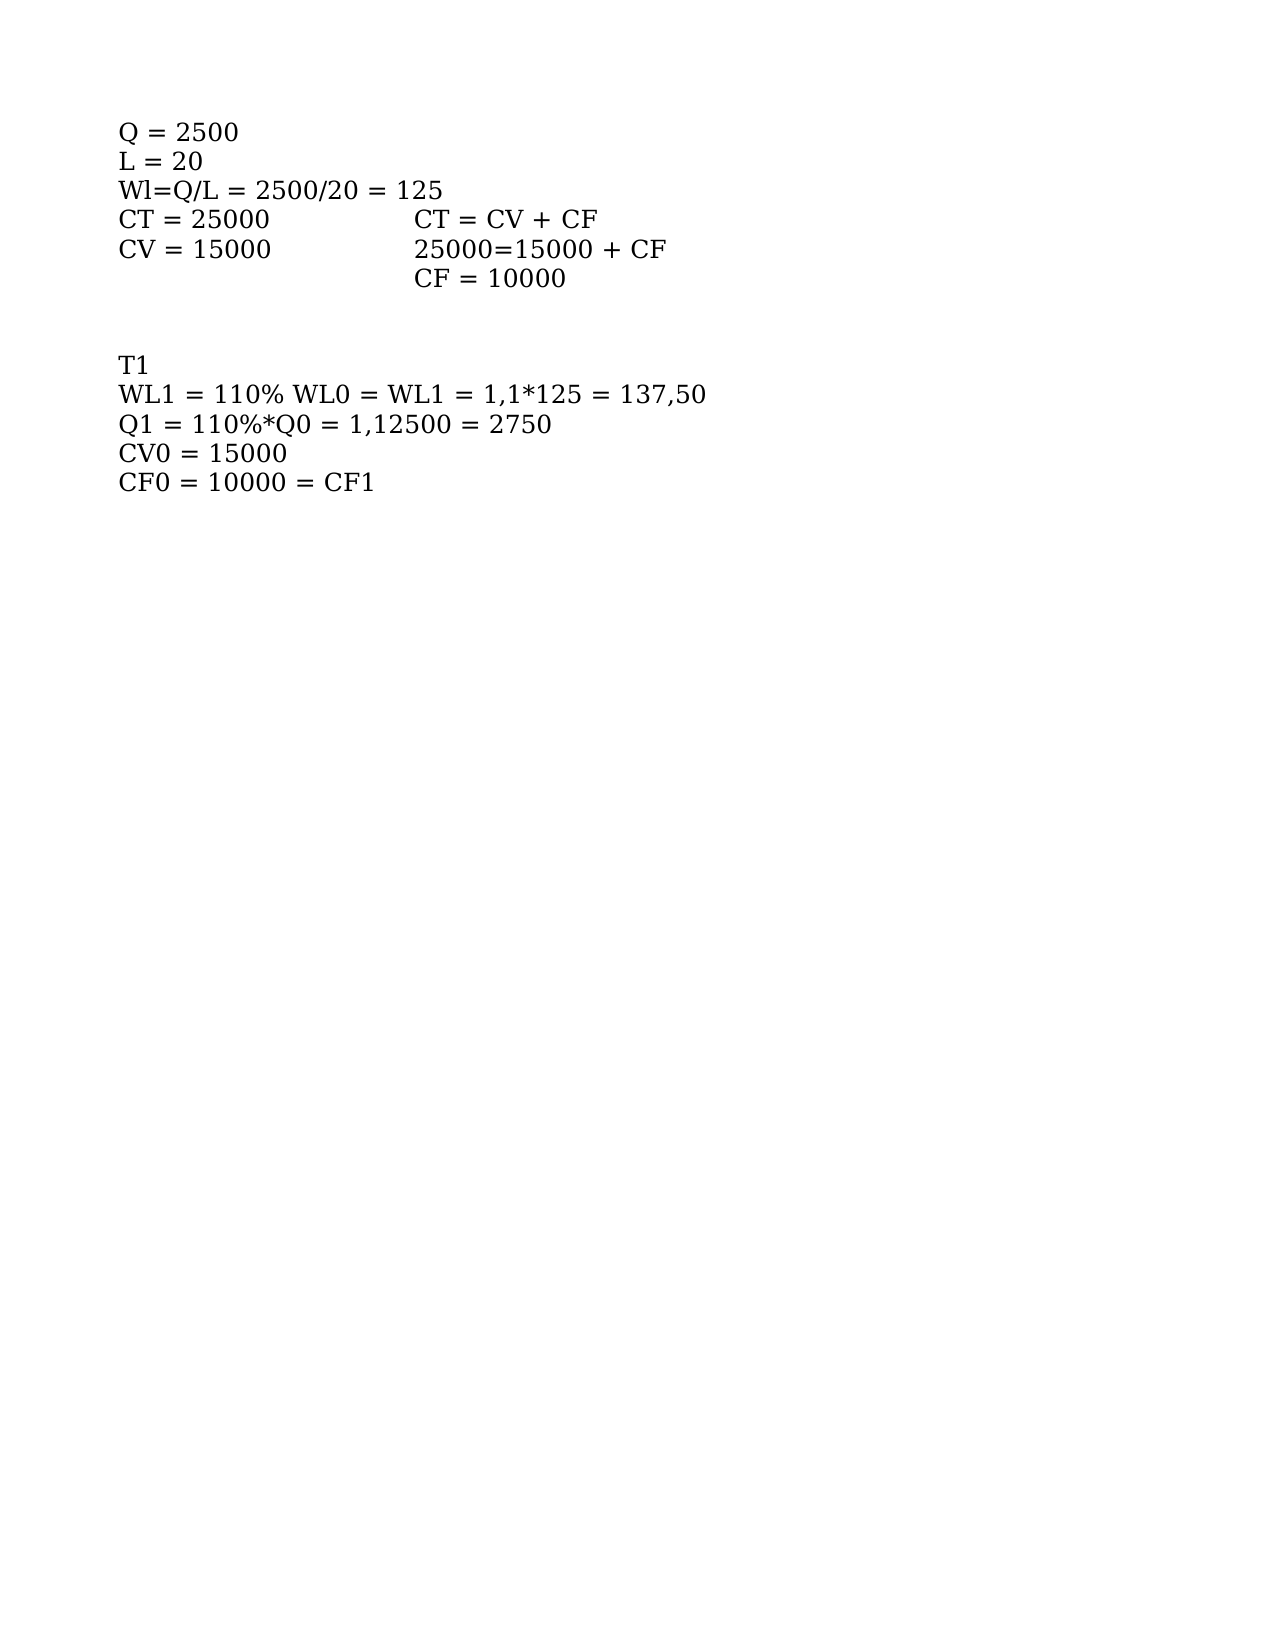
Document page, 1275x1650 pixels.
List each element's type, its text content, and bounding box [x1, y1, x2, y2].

text T1 [118, 351, 1157, 381]
text CV0 = 15000 [118, 439, 1157, 468]
text Q1 = 110%*Q0 = 1,12500 = 2750 [118, 410, 1157, 439]
text L = 20 [118, 147, 1157, 176]
text WL1 = 110% WL0 = WL1 = 1,1*125 = 137,50 [118, 381, 1157, 410]
text Wl=Q/L = 2500/20 = 125 [118, 176, 1157, 206]
text CF0 = 10000 = CF1 [118, 468, 1157, 497]
text CV = 15000 25000=15000 + CF [118, 235, 1157, 264]
text CT = 25000 CT = CV + CF [118, 206, 1157, 235]
text CF = 10000 [118, 264, 1157, 293]
text Q = 2500 [118, 118, 1157, 147]
